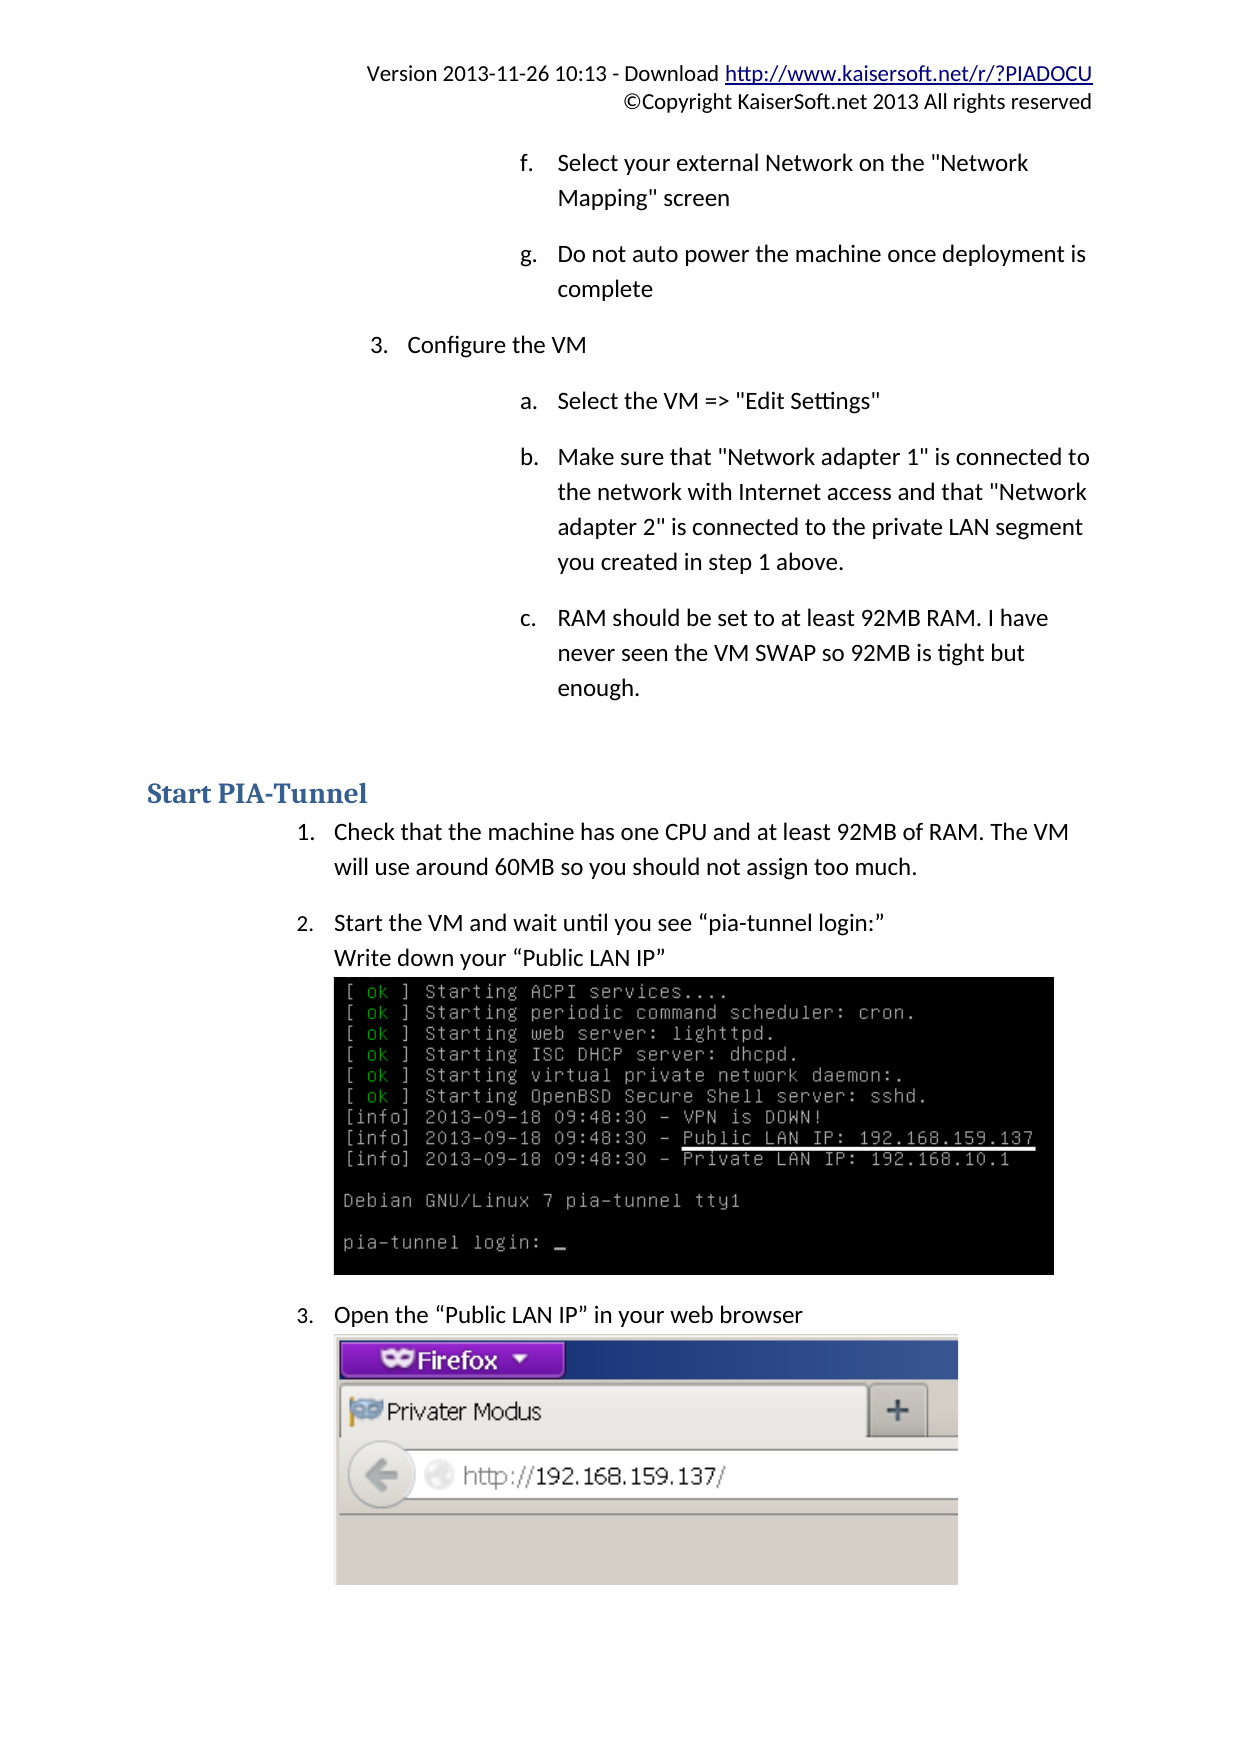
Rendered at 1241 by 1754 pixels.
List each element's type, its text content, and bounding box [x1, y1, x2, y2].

list Start the VM and wait until you see “pia-tunnel login:” Write down your “Public LAN IP” [296, 907, 1093, 1274]
list Select the VM => "Edit Settings" [520, 385, 1093, 416]
list Open the “Public LAN IP” in your web browser [296, 1299, 1093, 1584]
list Do not auto power the machine once deployment is complete [520, 238, 1093, 304]
subtitle Start PIA-Tunnel [148, 778, 1093, 811]
list Configure the VM [370, 329, 1093, 360]
list Check that the machine has one CPU and at least 92MB of RAM. The VM will use around 60MB so you should not assign too much. [296, 816, 1093, 882]
list Make sure that "Network adapter 1" is connected to the network with Internet access and that "Network adapter 2" is connected to the private LAN segment you created in step 1 above. [520, 441, 1093, 576]
list RAM should be set to at least 92MB RAM. I have never seen the VM SWAP so 92MB is tight but enough. [520, 602, 1093, 702]
list Select your external Network on the "Network Mapping" screen [520, 148, 1093, 213]
